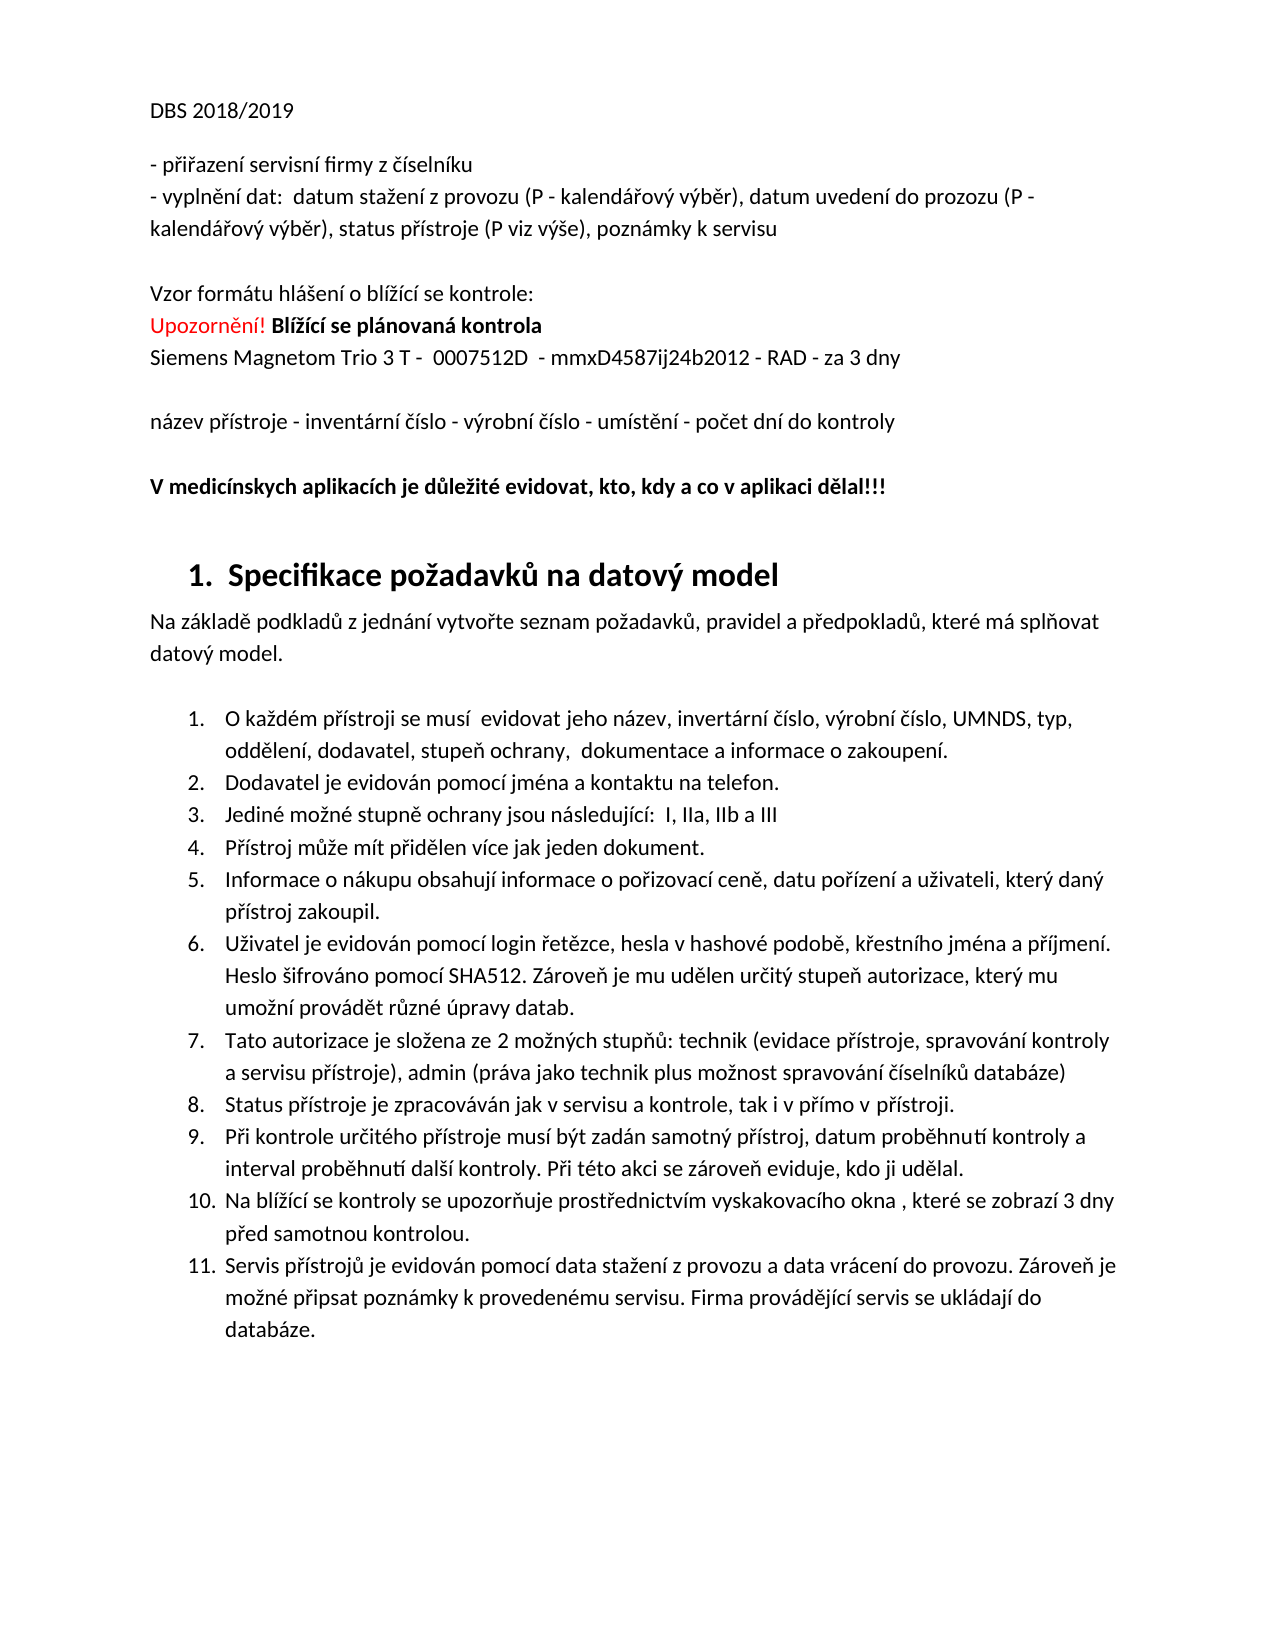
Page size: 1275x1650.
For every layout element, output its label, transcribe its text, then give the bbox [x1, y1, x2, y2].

list O každém přístroji se musí evidovat jeho název, invertární číslo, výrobní číslo, UMNDS, typ, oddělení, dodavatel, stupeň ochrany, dokumentace a informace o zakoupení. [187, 704, 1125, 764]
list Servis přístrojů je evidován pomocí data stažení z provozu a data vrácení do provozu. Zároveň je možné připsat poznámky k provedenému servisu. Firma provádějící servis se ukládají do databáze. [187, 1251, 1125, 1343]
list Informace o nákupu obsahují informace o pořizovací ceně, datu pořízení a uživateli, který daný přístroj zakoupil. [187, 865, 1125, 925]
text - přiřazení servisní firmy z číselníku - vyplnění dat: datum stažení z provozu (P - kalendářový výběr), datum uvedení do prozozu (P - kalendářový výběr), status přístroje (P viz výše), poznámky k servisu Vzor formátu hlášení o blížící se kontrole: [150, 150, 1125, 307]
text Na základě podkladů z jednání vytvořte seznam požadavků, pravidel a předpokladů, které má splňovat datový model. [150, 607, 1125, 667]
list Uživatel je evidován pomocí login řetězce, hesla v hashové podobě, křestního jména a příjmení. Heslo šifrováno pomocí SHA512. Zároveň je mu udělen určitý stupeň autorizace, který mu umožní provádět různé úpravy datab. [187, 929, 1125, 1022]
text Upozornění! Blížící se plánovaná kontrola [150, 311, 1125, 339]
list Jediné možné stupně ochrany jsou následující: I, IIa, IIb a III [187, 800, 1125, 828]
list Na blížící se kontroly se upozorňuje prostřednictvím vyskakovacího okna , které se zobrazí 3 dny před samotnou kontrolou. [187, 1187, 1125, 1247]
list Status přístroje je zpracováván jak v servisu a kontrole, tak i v přímo v přístroji. [187, 1090, 1125, 1118]
text Siemens Magnetom Trio 3 T - 0007512D - mmxD4587ij24b2012 - RAD - za 3 dny [150, 343, 1125, 371]
text název přístroje - inventární číslo - výrobní číslo - umístění - počet dní do kontroly [150, 375, 1125, 436]
list Dodavatel je evidován pomocí jména a kontaktu na telefon. [187, 768, 1125, 796]
list Při kontrole určitého přístroje musí být zadán samotný přístroj, datum proběhnutí kontroly a interval proběhnutí další kontroly. Při této akci se zároveň eviduje, kdo ji udělal. [187, 1122, 1125, 1182]
subtitle 1. Specifikace požadavků na datový model [187, 554, 1125, 595]
text V medicínskych aplikacích je důležité evidovat, kto, kdy a co v aplikaci dělal!!! [150, 472, 1125, 500]
list Přístroj může mít přidělen více jak jeden dokument. [187, 833, 1125, 861]
list Tato autorizace je složena ze 2 možných stupňů: technik (evidace přístroje, spravování kontroly a servisu přístroje), admin (práva jako technik plus možnost spravování číselníků databáze) [187, 1026, 1125, 1086]
